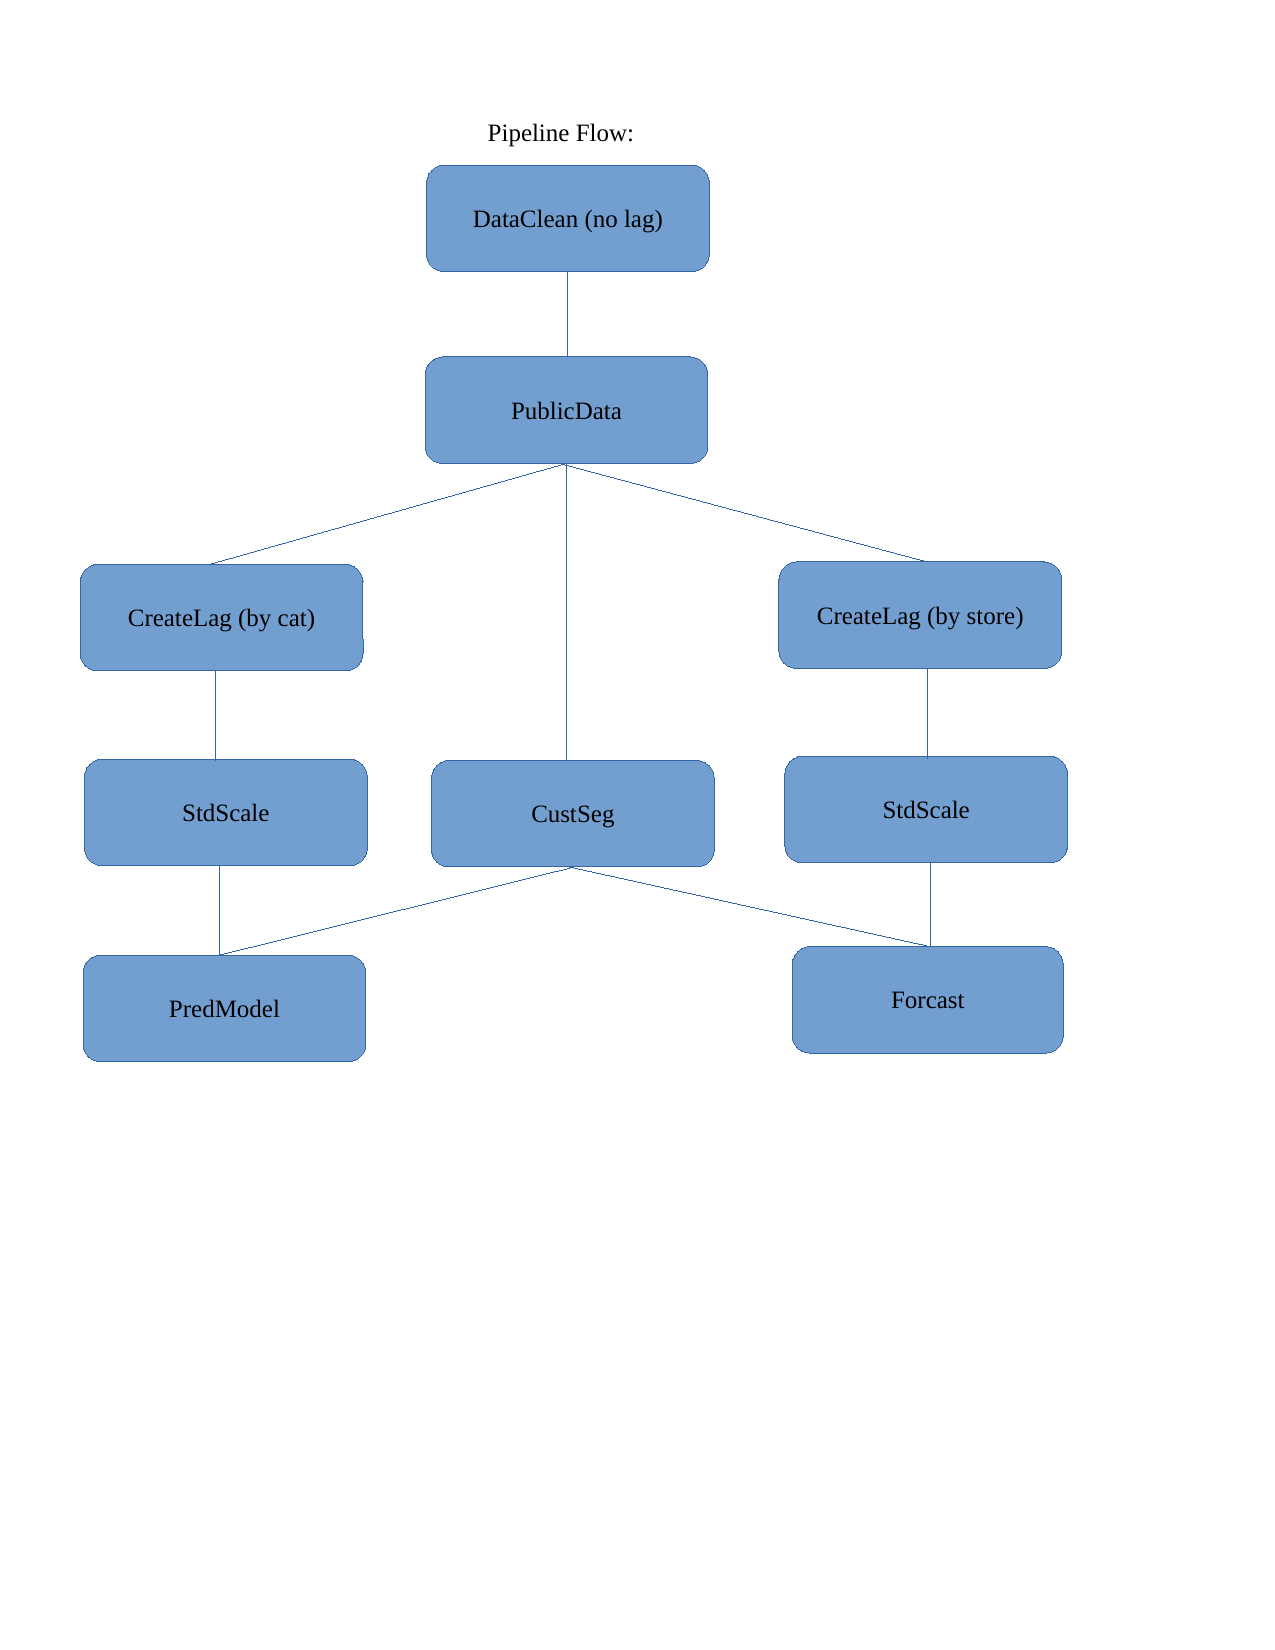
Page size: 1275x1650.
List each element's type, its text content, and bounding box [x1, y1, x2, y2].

text Pipeline Flow: [118, 118, 1157, 147]
